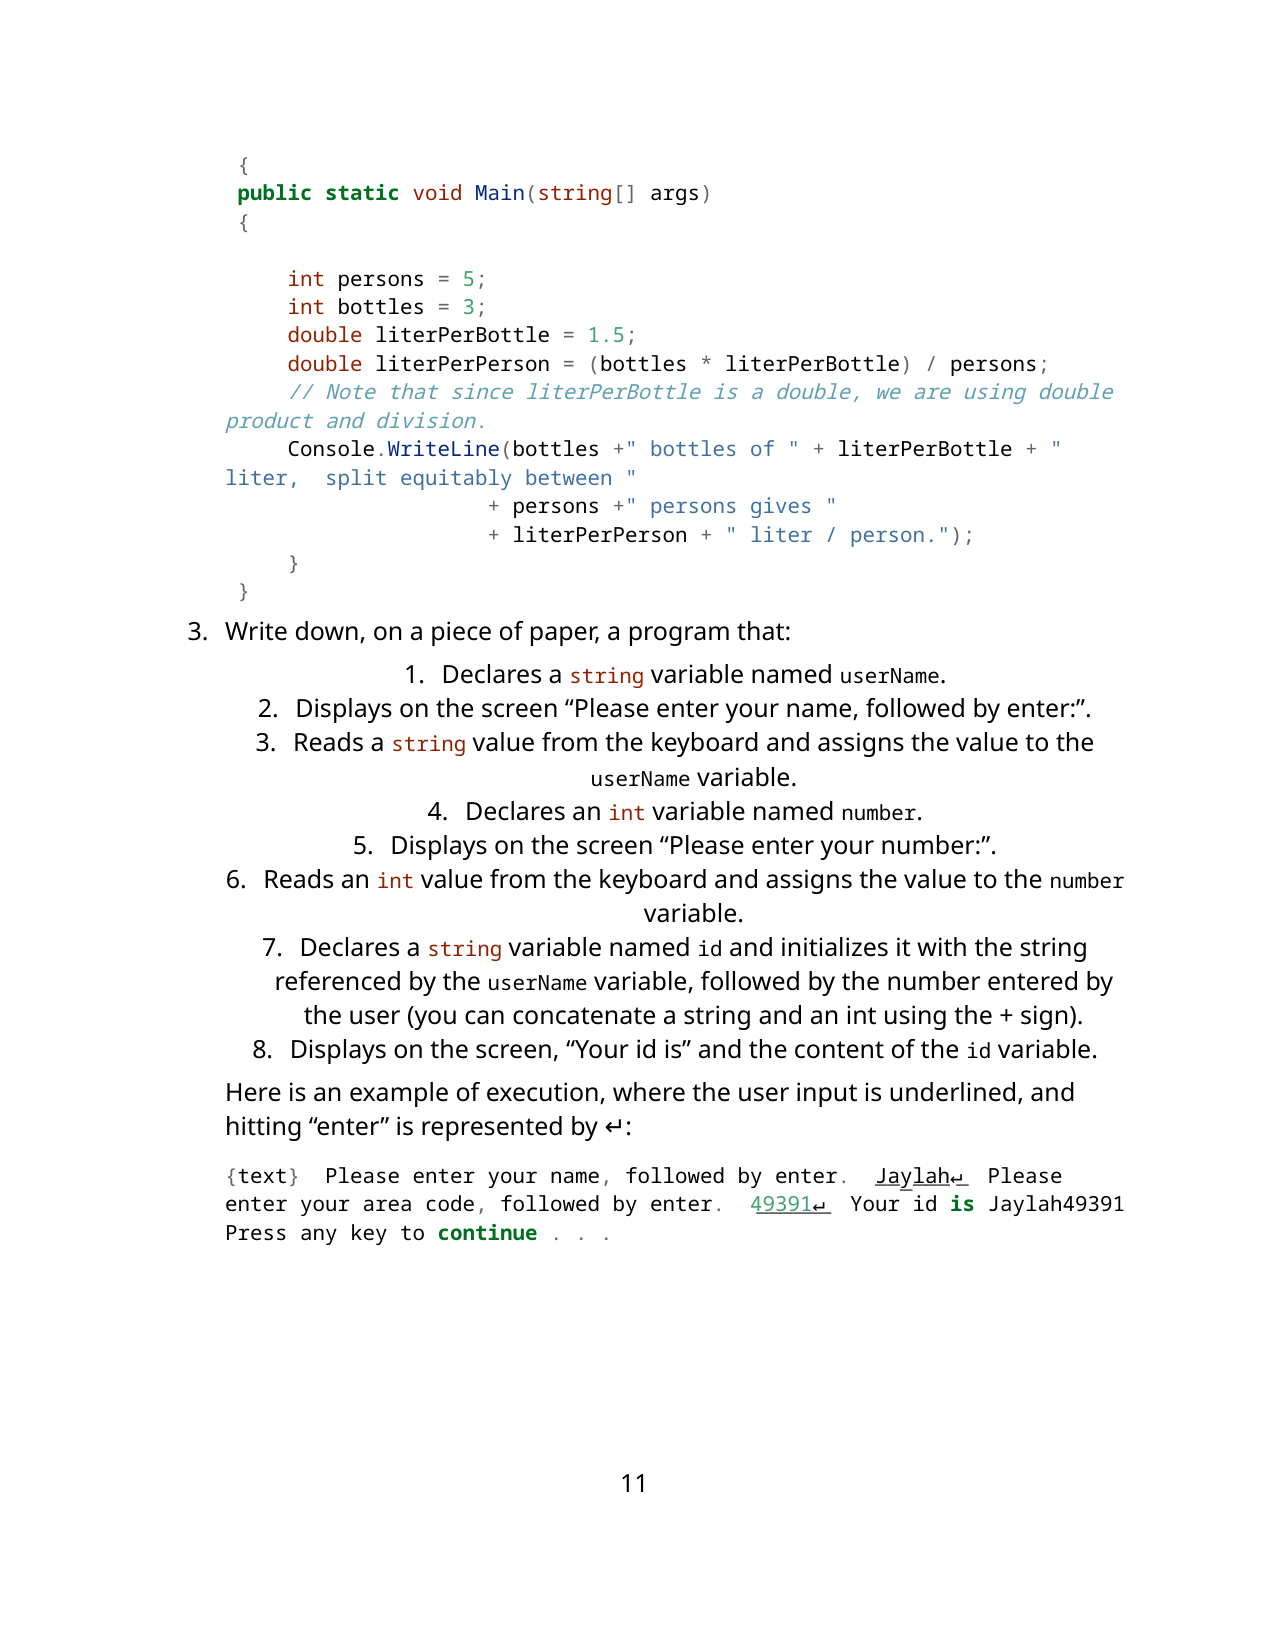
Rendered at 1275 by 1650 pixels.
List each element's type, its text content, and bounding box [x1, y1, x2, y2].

list Displays on the screen, “Your id is” and the content of the id variable. [225, 1032, 1125, 1066]
list Reads an int value from the keyboard and assigns the value to the number variable. [225, 861, 1125, 929]
list Here is an example of execution, where the user input is underlined, and hitting “enter” is represented by ↵: [187, 1075, 1125, 1143]
list public static void Main(string[] args) [187, 178, 1125, 207]
list + literPerPerson + " liter / person."); [187, 520, 1125, 548]
list Declares a string variable named userName. [225, 657, 1125, 691]
list Displays on the screen “Please enter your number:”. [225, 827, 1125, 861]
list Displays on the screen “Please enter your name, followed by enter:”. [225, 691, 1125, 725]
list double literPerBottle = 1.5; [187, 321, 1125, 349]
list Declares a string variable named id and initializes it with the string referenced by the userName variable, followed by the number entered by the user (you can concatenate a string and an int using the + sign). [225, 929, 1125, 1032]
list { [187, 150, 1125, 178]
list {text} Please enter your name, followed by enter. J͟a͟y͟l͟a͟h͟↵͟ Please enter your area code, followed by enter. 4͟9͟3͟9͟1͟↵͟ Your id is Jaylah49391 Press any key to continue . . . [187, 1161, 1125, 1246]
list int persons = 5; [187, 264, 1125, 292]
list } [187, 548, 1125, 577]
list // Note that since literPerBottle is a double, we are using double product and division. [187, 377, 1125, 434]
list double literPerPerson = (bottles * literPerBottle) / persons; [187, 349, 1125, 377]
list + persons +" persons gives " [187, 491, 1125, 520]
list } [187, 577, 1125, 605]
list Reads a string value from the keyboard and assigns the value to the userName variable. [225, 725, 1125, 793]
list Write down, on a piece of paper, a program that: [187, 614, 1125, 648]
list int bottles = 3; [187, 292, 1125, 321]
list { [187, 207, 1125, 235]
list Console.WriteLine(bottles +" bottles of " + literPerBottle + " liter, split equitably between " [187, 434, 1125, 491]
list Declares an int variable named number. [225, 793, 1125, 827]
